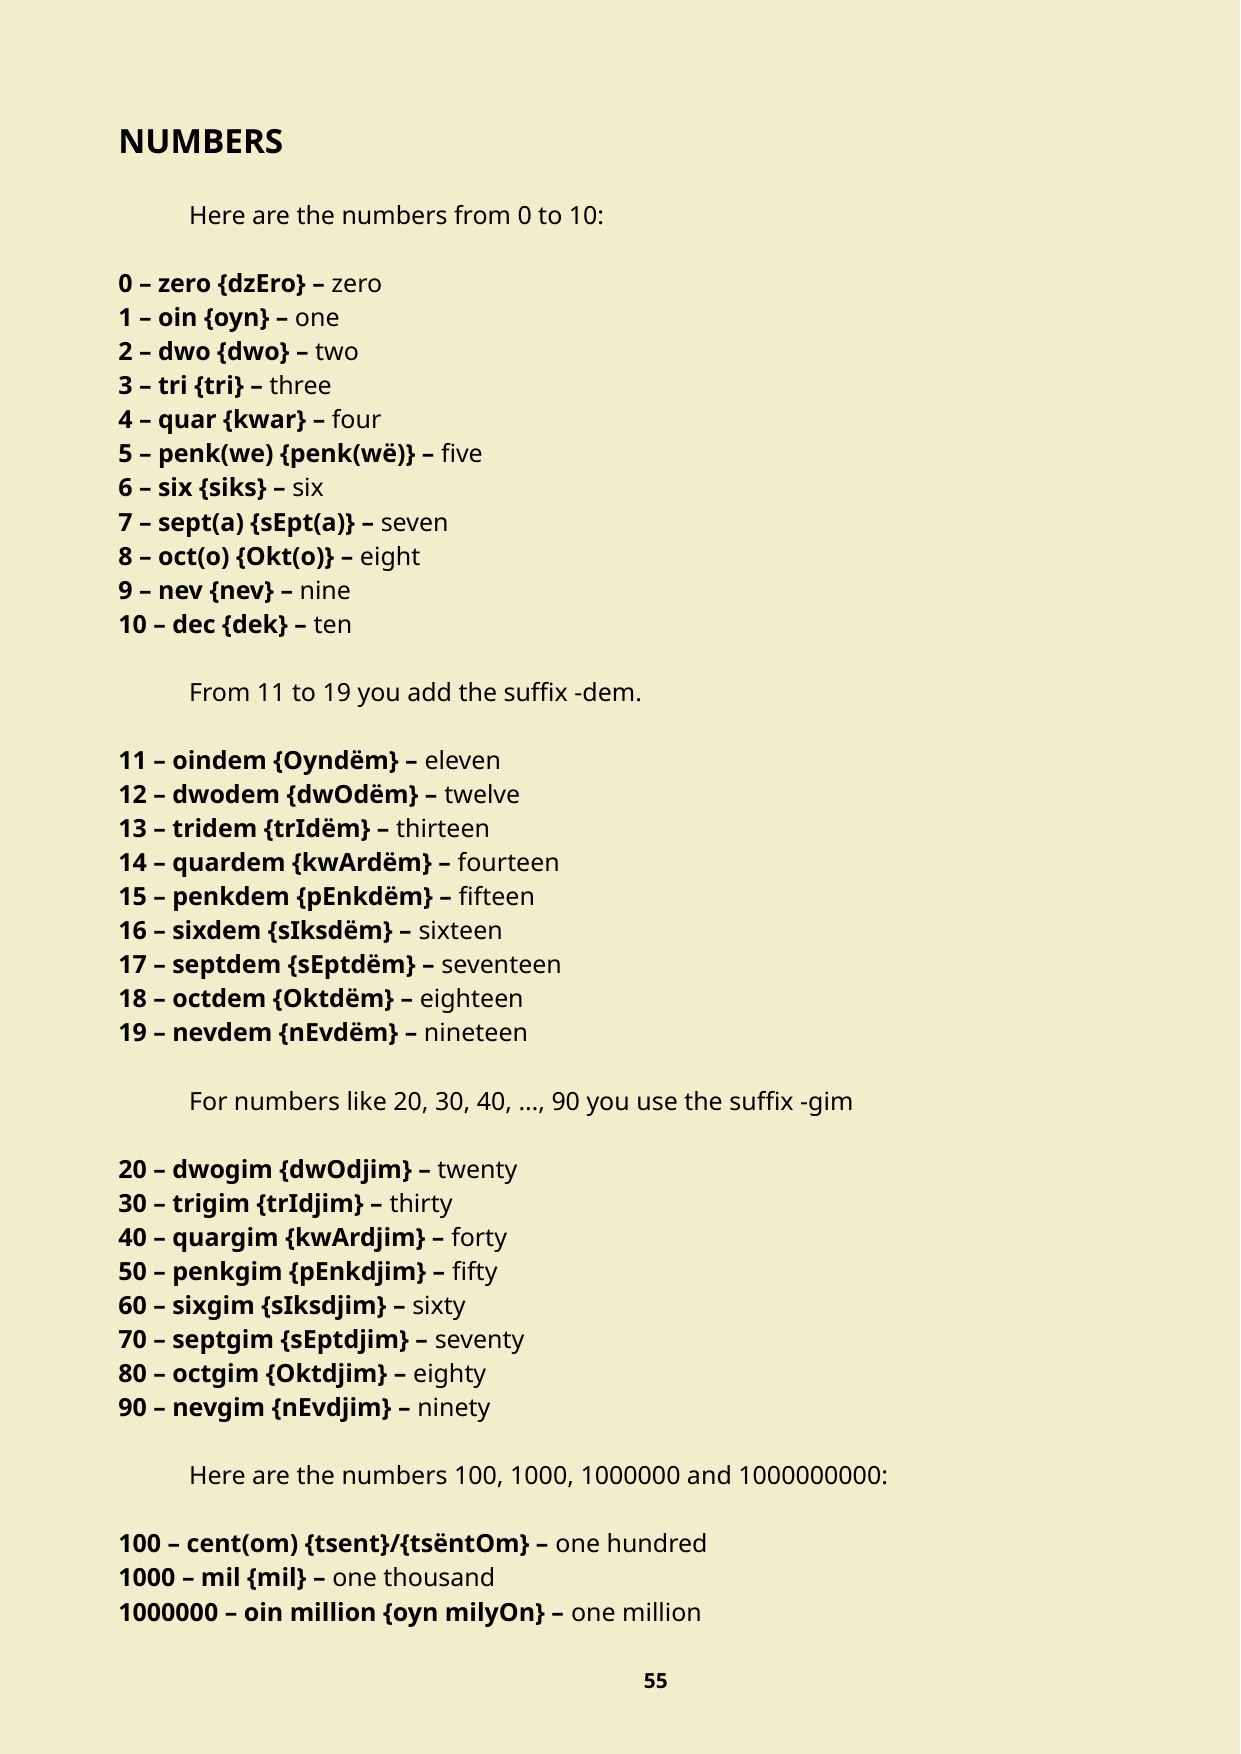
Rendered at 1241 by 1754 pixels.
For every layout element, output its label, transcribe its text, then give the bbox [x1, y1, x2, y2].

text 50 – penkgim {pEnkdjim} – fifty [118, 1253, 1122, 1288]
text 18 – octdem {Oktdëm} – eighteen [118, 981, 1122, 1015]
text 6 – six {siks} – six [118, 470, 1122, 504]
text 12 – dwodem {dwOdëm} – twelve [118, 777, 1122, 811]
text 80 – octgim {Oktdjim} – eighty [118, 1356, 1122, 1390]
text For numbers like 20, 30, 40, …, 90 you use the suffix -gim [118, 1083, 1122, 1117]
text 30 – trigim {trIdjim} – thirty [118, 1185, 1122, 1219]
text Here are the numbers 100, 1000, 1000000 and 1000000000: [118, 1458, 1122, 1492]
text 70 – septgim {sEptdjim} – seventy [118, 1322, 1122, 1356]
text 10 – dec {dek} – ten [118, 606, 1122, 640]
text 1000000 – oin million {oyn milyOn} – one million [118, 1594, 1122, 1628]
text 15 – penkdem {pEnkdëm} – fifteen [118, 879, 1122, 913]
text 9 – nev {nev} – nine [118, 572, 1122, 606]
text 14 – quardem {kwArdëm} – fourteen [118, 845, 1122, 879]
text 8 – oct(o) {Okt(o)} – eight [118, 538, 1122, 572]
text 16 – sixdem {sIksdëm} – sixteen [118, 913, 1122, 947]
text 90 – nevgim {nEvdjim} – ninety [118, 1390, 1122, 1424]
text 4 – quar {kwar} – four [118, 402, 1122, 436]
text 13 – tridem {trIdëm} – thirteen [118, 811, 1122, 845]
text 11 – oindem {Oyndëm} – eleven [118, 743, 1122, 777]
text 7 – sept(a) {sEpt(a)} – seven [118, 504, 1122, 538]
text 5 – penk(we) {penk(wë)} – five [118, 436, 1122, 470]
text Here are the numbers from 0 to 10: [118, 198, 1122, 232]
text 40 – quargim {kwArdjim} – forty [118, 1219, 1122, 1253]
subtitle NUMBERS [118, 118, 1122, 163]
text 3 – tri {tri} – three [118, 368, 1122, 402]
text 100 – cent(om) {tsent}/{tsëntOm} – one hundred [118, 1526, 1122, 1560]
text 19 – nevdem {nEvdëm} – nineteen [118, 1015, 1122, 1049]
text 17 – septdem {sEptdëm} – seventeen [118, 947, 1122, 981]
text 20 – dwogim {dwOdjim} – twenty [118, 1151, 1122, 1185]
text 1000 – mil {mil} – one thousand [118, 1560, 1122, 1594]
text 1 – oin {oyn} – one [118, 300, 1122, 334]
text 60 – sixgim {sIksdjim} – sixty [118, 1288, 1122, 1322]
text 0 – zero {dzEro} – zero [118, 266, 1122, 300]
text From 11 to 19 you add the suffix -dem. [118, 674, 1122, 708]
text 2 – dwo {dwo} – two [118, 334, 1122, 368]
